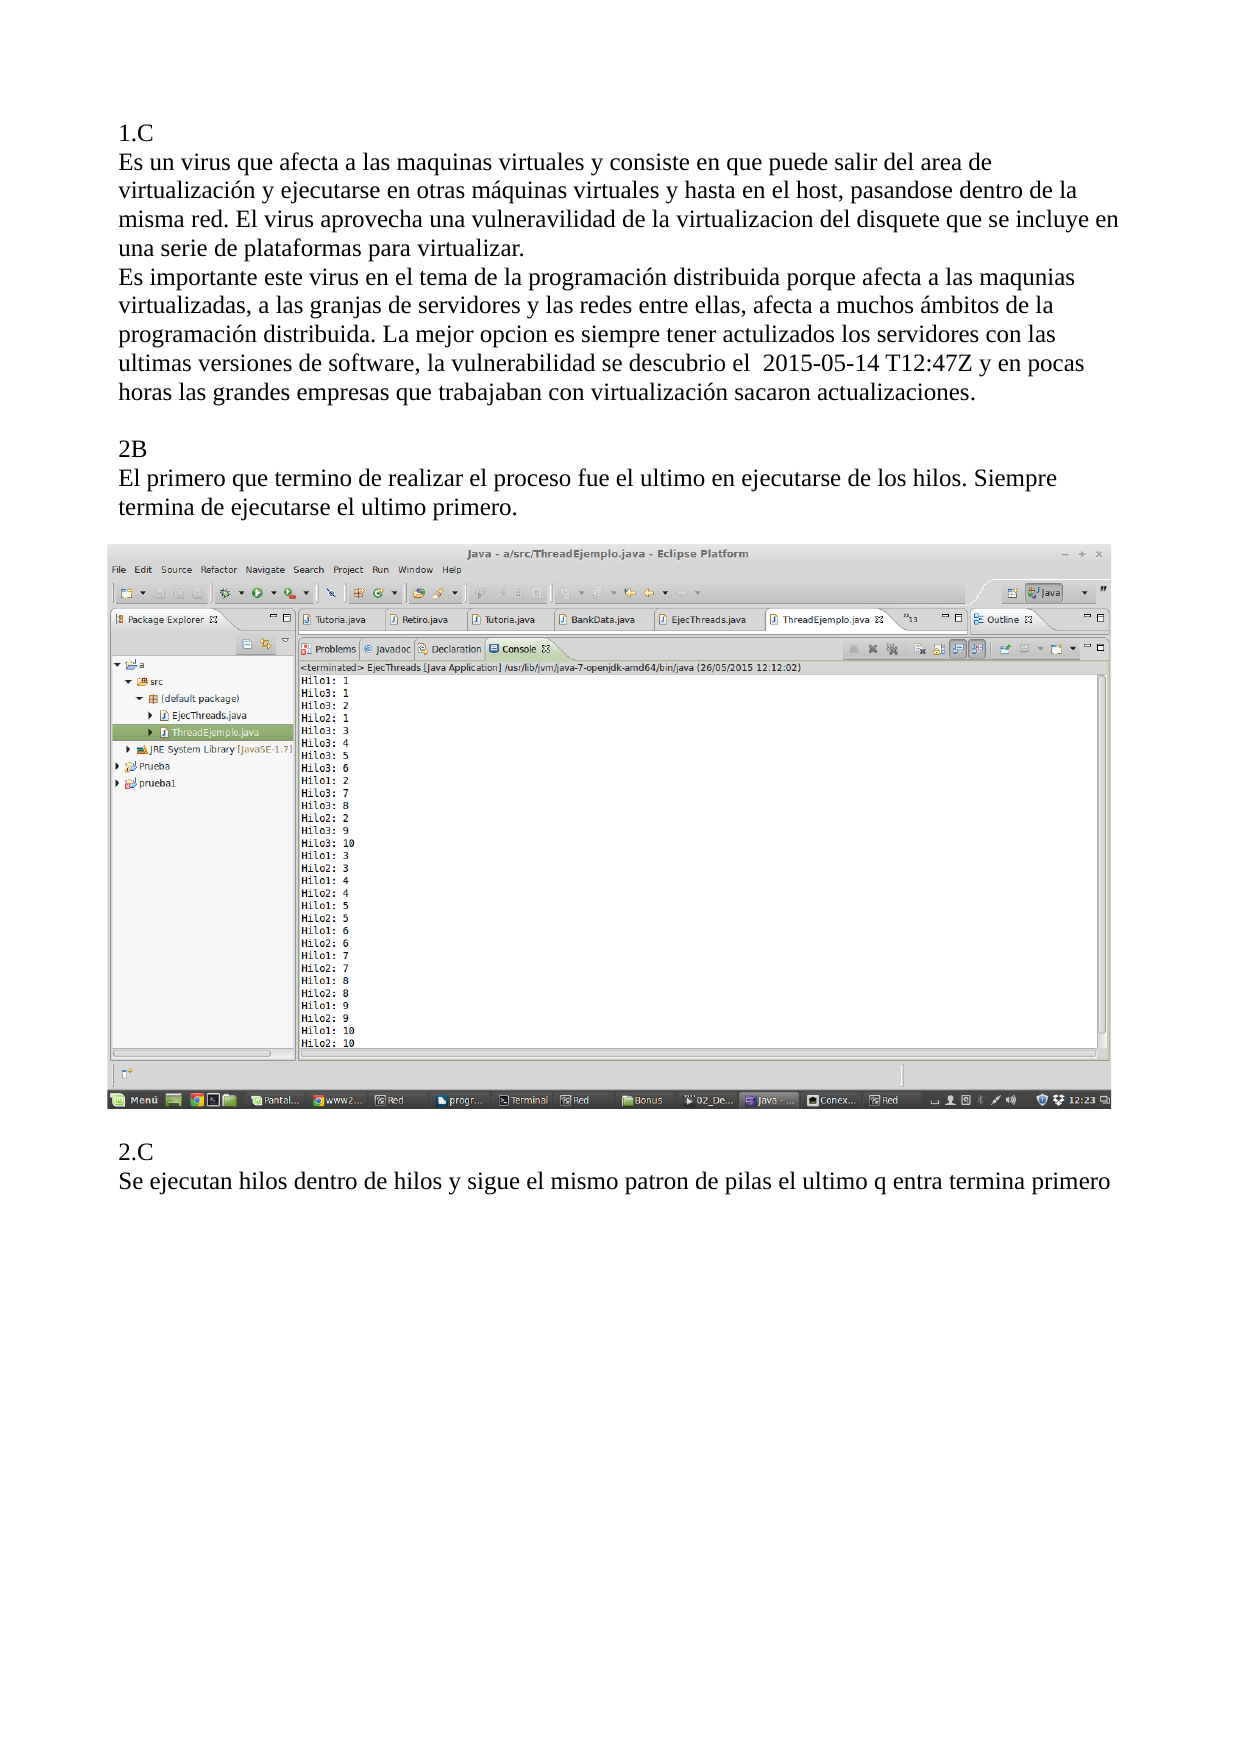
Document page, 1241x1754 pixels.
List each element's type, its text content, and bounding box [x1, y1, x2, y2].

text Es un virus que afecta a las maquinas virtuales y consiste en que puede salir del area de virtualización y ejecutarse en otras máquinas virtuales y hasta en el host, pasandose dentro de la misma red. El virus aprovecha una vulneravilidad de la virtualizacion del disquete que se incluye en una serie de plataformas para virtualizar. [118, 147, 1122, 262]
text 2.C [118, 1137, 1122, 1166]
text 2B [118, 434, 1122, 463]
text Es importante este virus en el tema de la programación distribuida porque afecta a las maqunias virtualizadas, a las granjas de servidores y las redes entre ellas, afecta a muchos ámbitos de la programación distribuida. La mejor opcion es siempre tener actulizados los servidores con las ultimas versiones de software, la vulnerabilidad se descubrio el 2015-05-14 T12:47Z y en pocas horas las grandes empresas que trabajaban con virtualización sacaron actualizaciones. [118, 262, 1122, 406]
text Se ejecutan hilos dentro de hilos y sigue el mismo patron de pilas el ultimo q entra termina primero [118, 1166, 1122, 1195]
text El primero que termino de realizar el proceso fue el ultimo en ejecutarse de los hilos. Siempre termina de ejecutarse el ultimo primero. [118, 463, 1122, 521]
text 1.C [118, 118, 1122, 147]
picture [107, 544, 1112, 1109]
